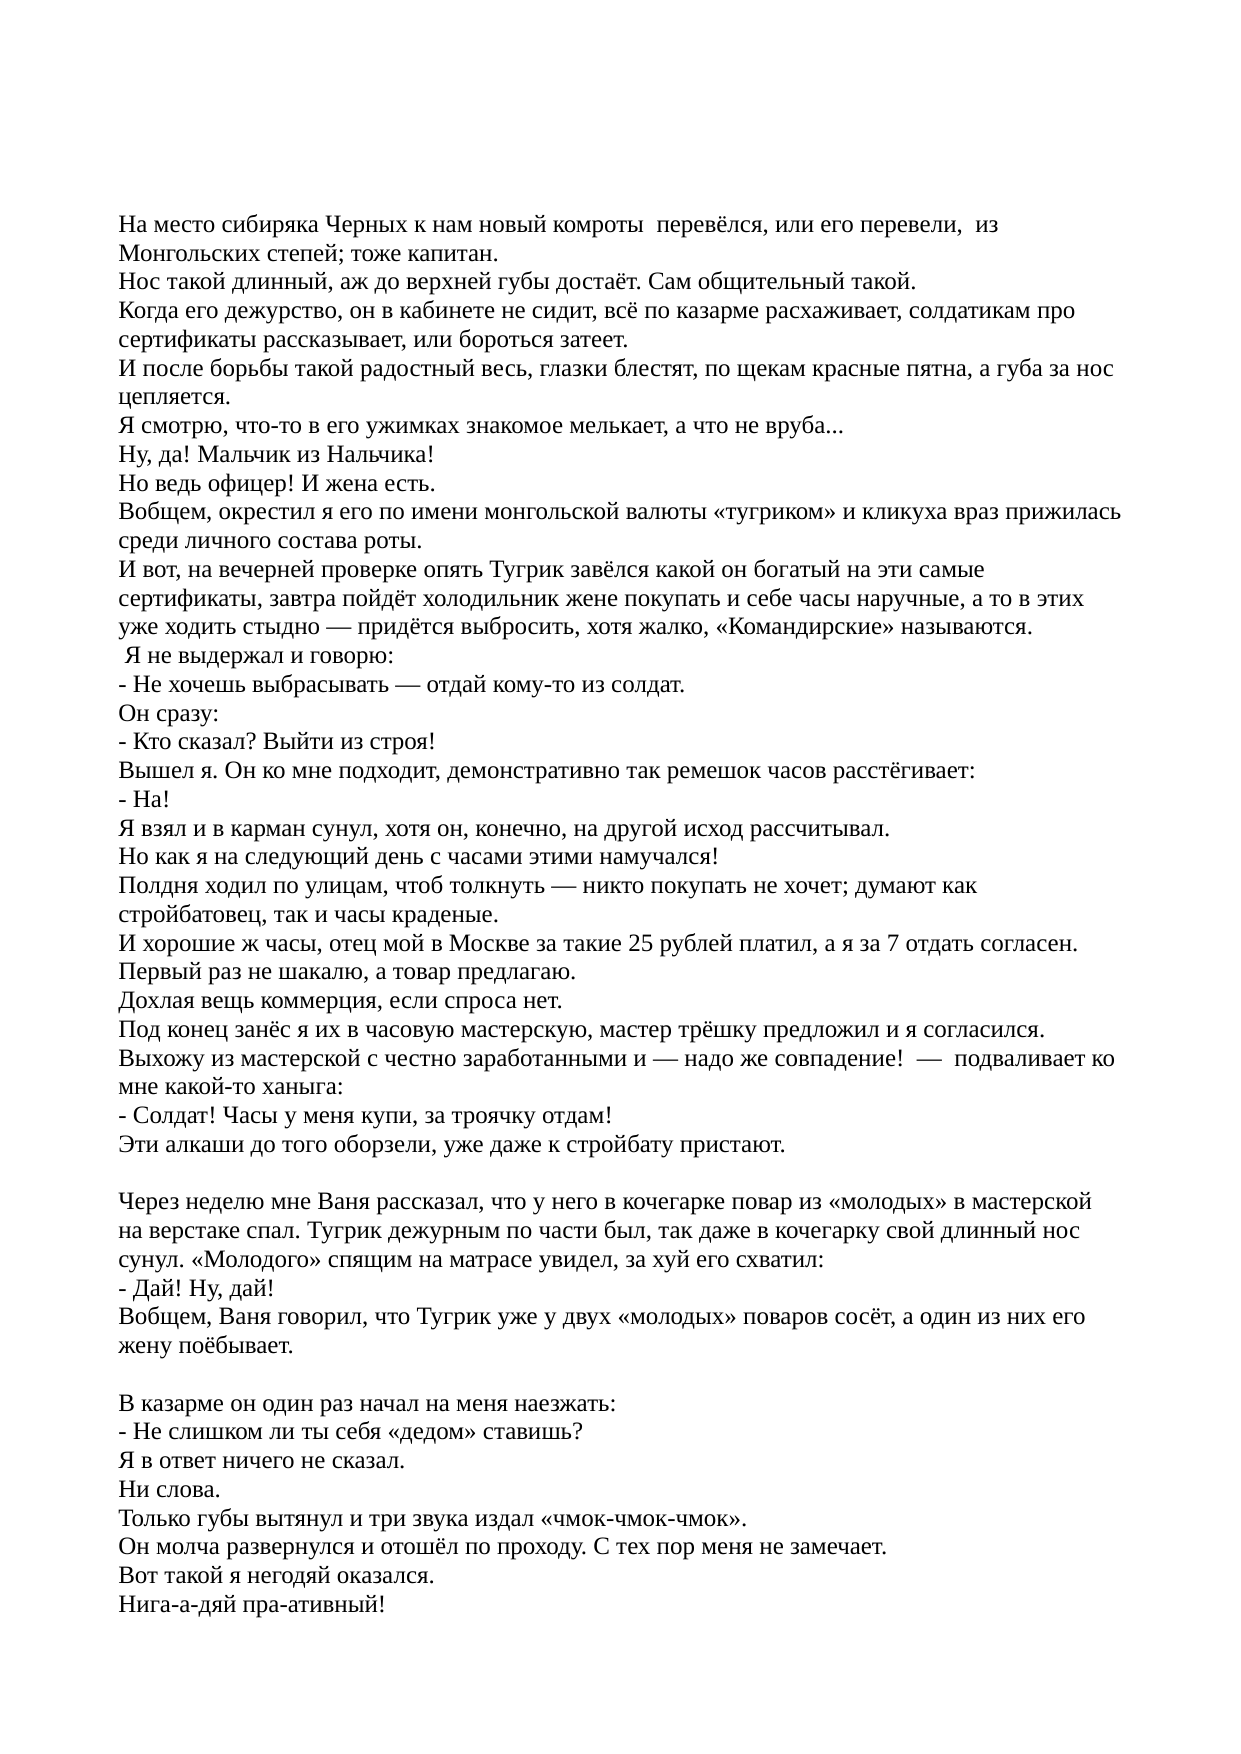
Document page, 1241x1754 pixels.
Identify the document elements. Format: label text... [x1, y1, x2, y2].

text В казарме он один раз начал на меня наезжать: [118, 1388, 1122, 1416]
text Но как я на следующий день с часами этими намучался! [118, 841, 1122, 870]
text Когда его дежурство, он в кабинете не сидит, всё по казарме расхаживает, солдатикам про сертификаты рассказывает, или бороться затеет. [118, 295, 1122, 353]
text - Не слишком ли ты себя «дедом» ставишь? [118, 1416, 1122, 1445]
text Под конец занёс я их в часовую мастерскую, мастер трёшку предложил и я согласился. [118, 1014, 1122, 1043]
text Ни слова. [118, 1474, 1122, 1503]
text Эти алкаши до того оборзели, уже даже к стройбату пристают. [118, 1129, 1122, 1158]
text Я в ответ ничего не сказал. [118, 1445, 1122, 1474]
text Он сразу: [118, 698, 1122, 726]
text Я не выдержал и говорю: [118, 640, 1122, 669]
text Первый раз не шакалю, а товар предлагаю. [118, 956, 1122, 985]
text И вот, на вечерней проверке опять Тугрик завёлся какой он богатый на эти самые сертификаты, завтра пойдёт холодильник жене покупать и себе часы наручные, а то в этих уже ходить стыдно — придётся выбросить, хотя жалко, «Командирские» называются. [118, 554, 1122, 640]
text - Дай! Ну, дай! [118, 1273, 1122, 1301]
text - Кто сказал? Выйти из строя! [118, 726, 1122, 755]
text Я взял и в карман сунул, хотя он, конечно, на другой исход рассчитывал. [118, 813, 1122, 841]
text Вышел я. Он ко мне подходит, демонстративно так ремешок часов расстёгивает: [118, 755, 1122, 784]
text И после борьбы такой радостный весь, глазки блестят, по щекам красные пятна, а губа за нос цепляется. [118, 353, 1122, 410]
text - На! [118, 784, 1122, 813]
text Ну, да! Мальчик из Нальчика! [118, 439, 1122, 468]
text Вобщем, Ваня говорил, что Тугрик уже у двух «молодых» поваров сосёт, а один из них его жену поёбывает. [118, 1301, 1122, 1359]
text Нос такой длинный, аж до верхней губы достаёт. Сам общительный такой. [118, 266, 1122, 295]
text Он молча развернулся и отошёл по проходу. С тех пор меня не замечает. [118, 1531, 1122, 1560]
text - Солдат! Часы у меня купи, за троячку отдам! [118, 1100, 1122, 1129]
text Нига-а-дяй пра-ативный! [118, 1589, 1122, 1618]
text Вот такой я негодяй оказался. [118, 1560, 1122, 1589]
text Полдня ходил по улицам, чтоб толкнуть — никто покупать не хочет; думают как стройбатовец, так и часы краденые. [118, 870, 1122, 928]
text Выхожу из мастерской с честно заработанными и — надо же совпадение! — подваливает ко мне какой-то ханыга: [118, 1043, 1122, 1100]
text Я смотрю, что-то в его ужимках знакомое мелькает, а что не вруба... [118, 410, 1122, 439]
text И хорошие ж часы, отец мой в Москве за такие 25 рублей платил, а я за 7 отдать согласен. [118, 928, 1122, 956]
text Но ведь офицер! И жена есть. [118, 468, 1122, 496]
text Вобщем, окрестил я его по имени монгольской валюты «тугриком» и кликуха враз прижилась среди личного состава роты. [118, 496, 1122, 554]
text Через неделю мне Ваня рассказал, что у него в кочегарке повар из «молодых» в мастерской на верстаке спал. Тугрик дежурным по части был, так даже в кочегарку свой длинный нос сунул. «Молодого» спящим на матрасе увидел, за хуй его схватил: [118, 1186, 1122, 1273]
text - Не хочешь выбрасывать — отдай кому-то из солдат. [118, 669, 1122, 698]
text На место сибиряка Черных к нам новый комроты перевёлся, или его перевели, из Монгольских степей; тоже капитан. [118, 209, 1122, 266]
text Только губы вытянул и три звука издал «чмок-чмок-чмок». [118, 1503, 1122, 1531]
text Дохлая вещь коммерция, если спроса нет. [118, 985, 1122, 1014]
